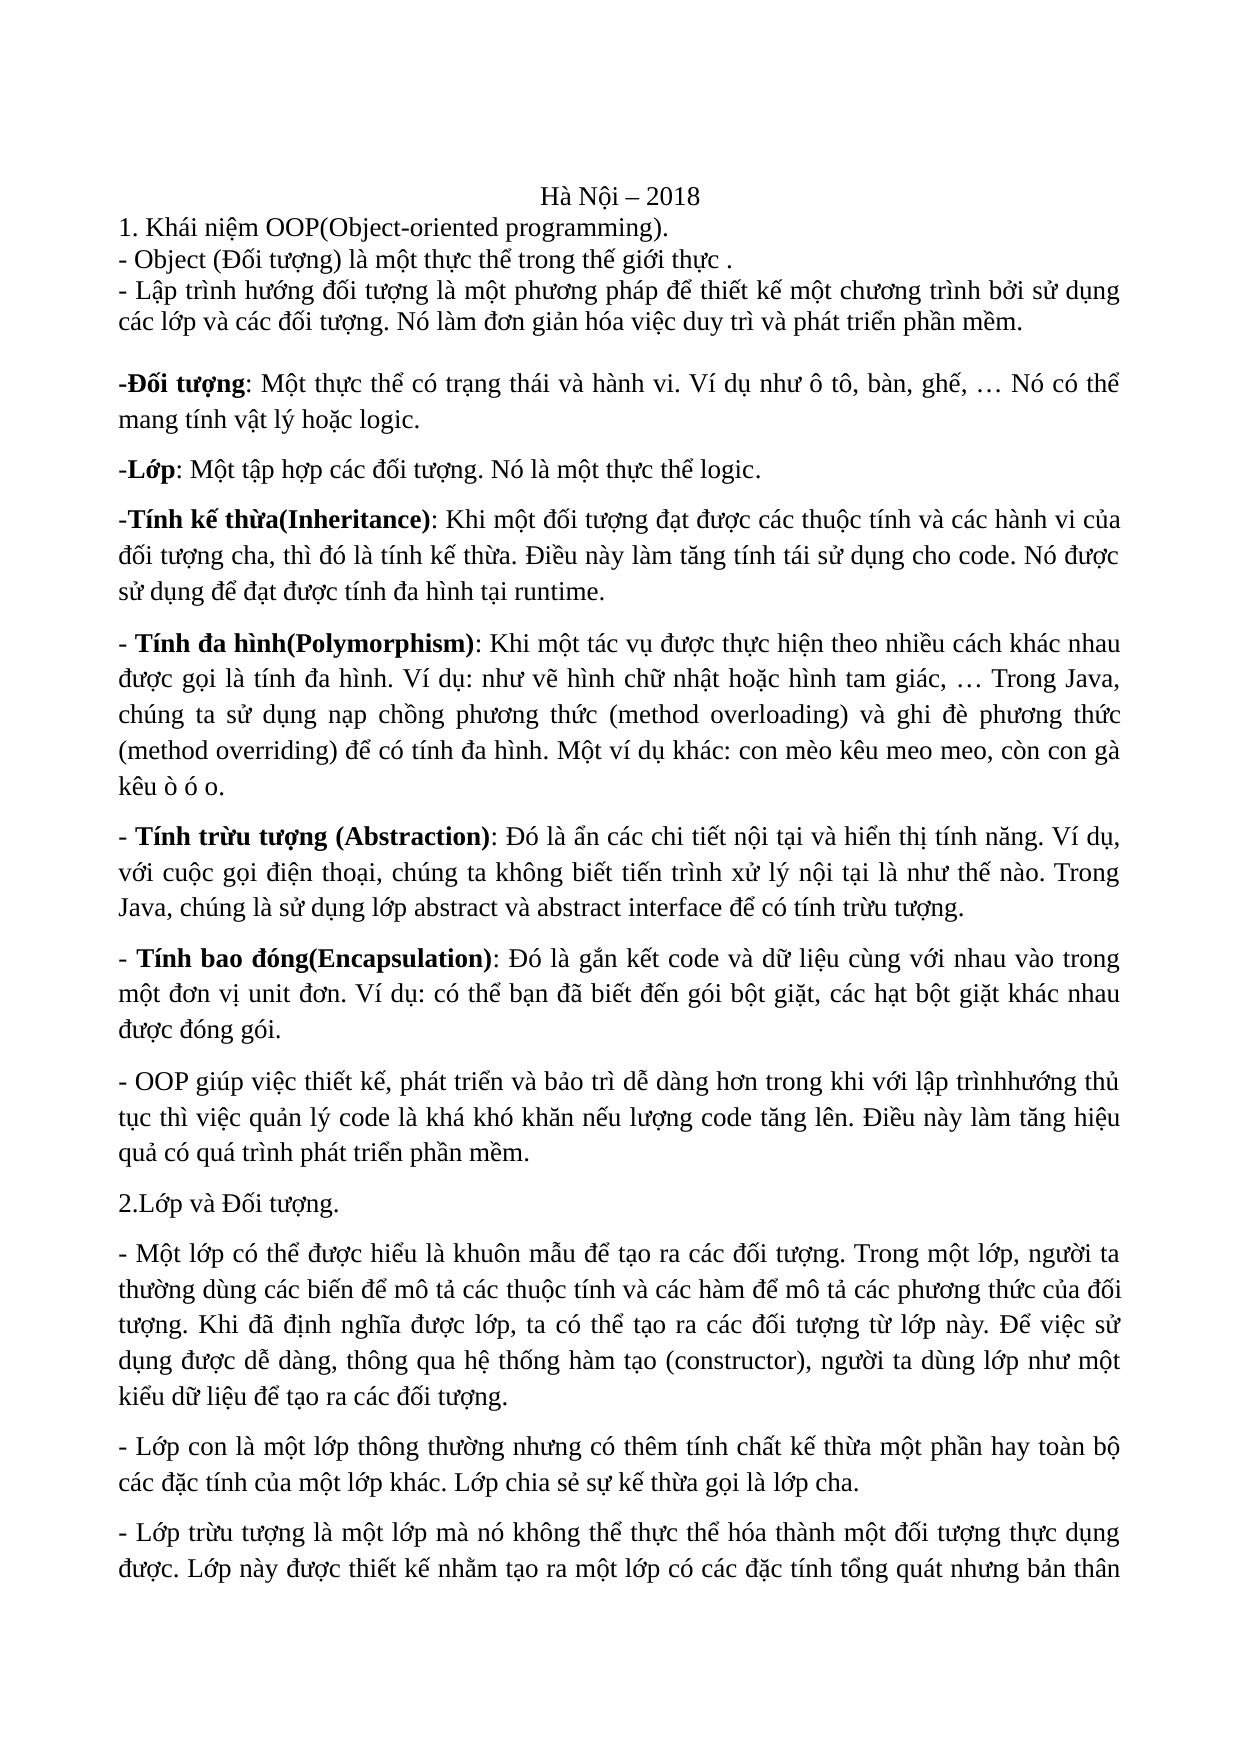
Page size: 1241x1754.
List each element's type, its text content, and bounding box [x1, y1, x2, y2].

text -Tính kế thừa(Inheritance): Khi một đối tượng đạt được các thuộc tính và các hành vi của đối tượng cha, thì đó là tính kế thừa. Điều này làm tăng tính tái sử dụng cho code. Nó được sử dụng để đạt được tính đa hình tại runtime. [118, 504, 1122, 607]
text - Tính đa hình(Polymorphism): Khi một tác vụ được thực hiện theo nhiều cách khác nhau được gọi là tính đa hình. Ví dụ: như vẽ hình chữ nhật hoặc hình tam giác, … Trong Java, chúng ta sử dụng nạp chồng phương thức (method overloading) và ghi đè phương thức (method overriding) để có tính đa hình. Một ví dụ khác: con mèo kêu meo meo, còn con gà kêu ò ó o. [118, 627, 1122, 801]
text - Lớp trừu tượng là một lớp mà nó không thể thực thể hóa thành một đối tượng thực dụng được. Lớp này được thiết kế nhằm tạo ra một lớp có các đặc tính tổng quát nhưng bản thân [118, 1516, 1122, 1583]
text -Lớp: Một tập hợp các đối tượng. Nó là một thực thể logic. [118, 453, 1122, 484]
text - Một lớp có thể được hiểu là khuôn mẫu để tạo ra các đối tượng. Trong một lớp, người ta thường dùng các biến để mô tả các thuộc tính và các hàm để mô tả các phương thức của đối tượng. Khi đã định nghĩa được lớp, ta có thể tạo ra các đối tượng từ lớp này. Để việc sử dụng được dễ dàng, thông qua hệ thống hàm tạo (constructor), người ta dùng lớp như một kiểu dữ liệu để tạo ra các đối tượng. [118, 1237, 1122, 1411]
text - OOP giúp việc thiết kế, phát triển và bảo trì dễ dàng hơn trong khi với lập trìnhhướng thủ tục thì việc quản lý code là khá khó khăn nếu lượng code tăng lên. Điều này làm tăng hiệu quả có quá trình phát triển phần mềm. [118, 1065, 1122, 1168]
text - Object (Đối tượng) là một thực thể trong thế giới thực . [118, 243, 1122, 274]
text Hà Nội – 2018 [118, 180, 1122, 212]
text - Lớp con là một lớp thông thường nhưng có thêm tính chất kế thừa một phần hay toàn bộ các đặc tính của một lớp khác. Lớp chia sẻ sự kế thừa gọi là lớp cha. [118, 1430, 1122, 1497]
text - Tính bao đóng(Encapsulation): Đó là gắn kết code và dữ liệu cùng với nhau vào trong một đơn vị unit đơn. Ví dụ: có thể bạn đã biết đến gói bột giặt, các hạt bột giặt khác nhau được đóng gói. [118, 942, 1122, 1046]
text -Đối tượng: Một thực thể có trạng thái và hành vi. Ví dụ như ô tô, bàn, ghế, … Nó có thể mang tính vật lý hoặc logic. [118, 367, 1122, 434]
text - Tính trừu tượng (Abstraction): Đó là ẩn các chi tiết nội tại và hiển thị tính năng. Ví dụ, với cuộc gọi điện thoại, chúng ta không biết tiến trình xử lý nội tại là như thế nào. Trong Java, chúng là sử dụng lớp abstract và abstract interface để có tính trừu tượng. [118, 820, 1122, 923]
text - Lập trình hướng đối tượng là một phương pháp để thiết kế một chương trình bởi sử dụng các lớp và các đối tượng. Nó làm đơn giản hóa việc duy trì và phát triển phần mềm. [118, 274, 1122, 336]
text 1. Khái niệm OOP(Object-oriented programming). [118, 212, 1122, 243]
text 2.Lớp và Đối tượng. [118, 1187, 1122, 1218]
